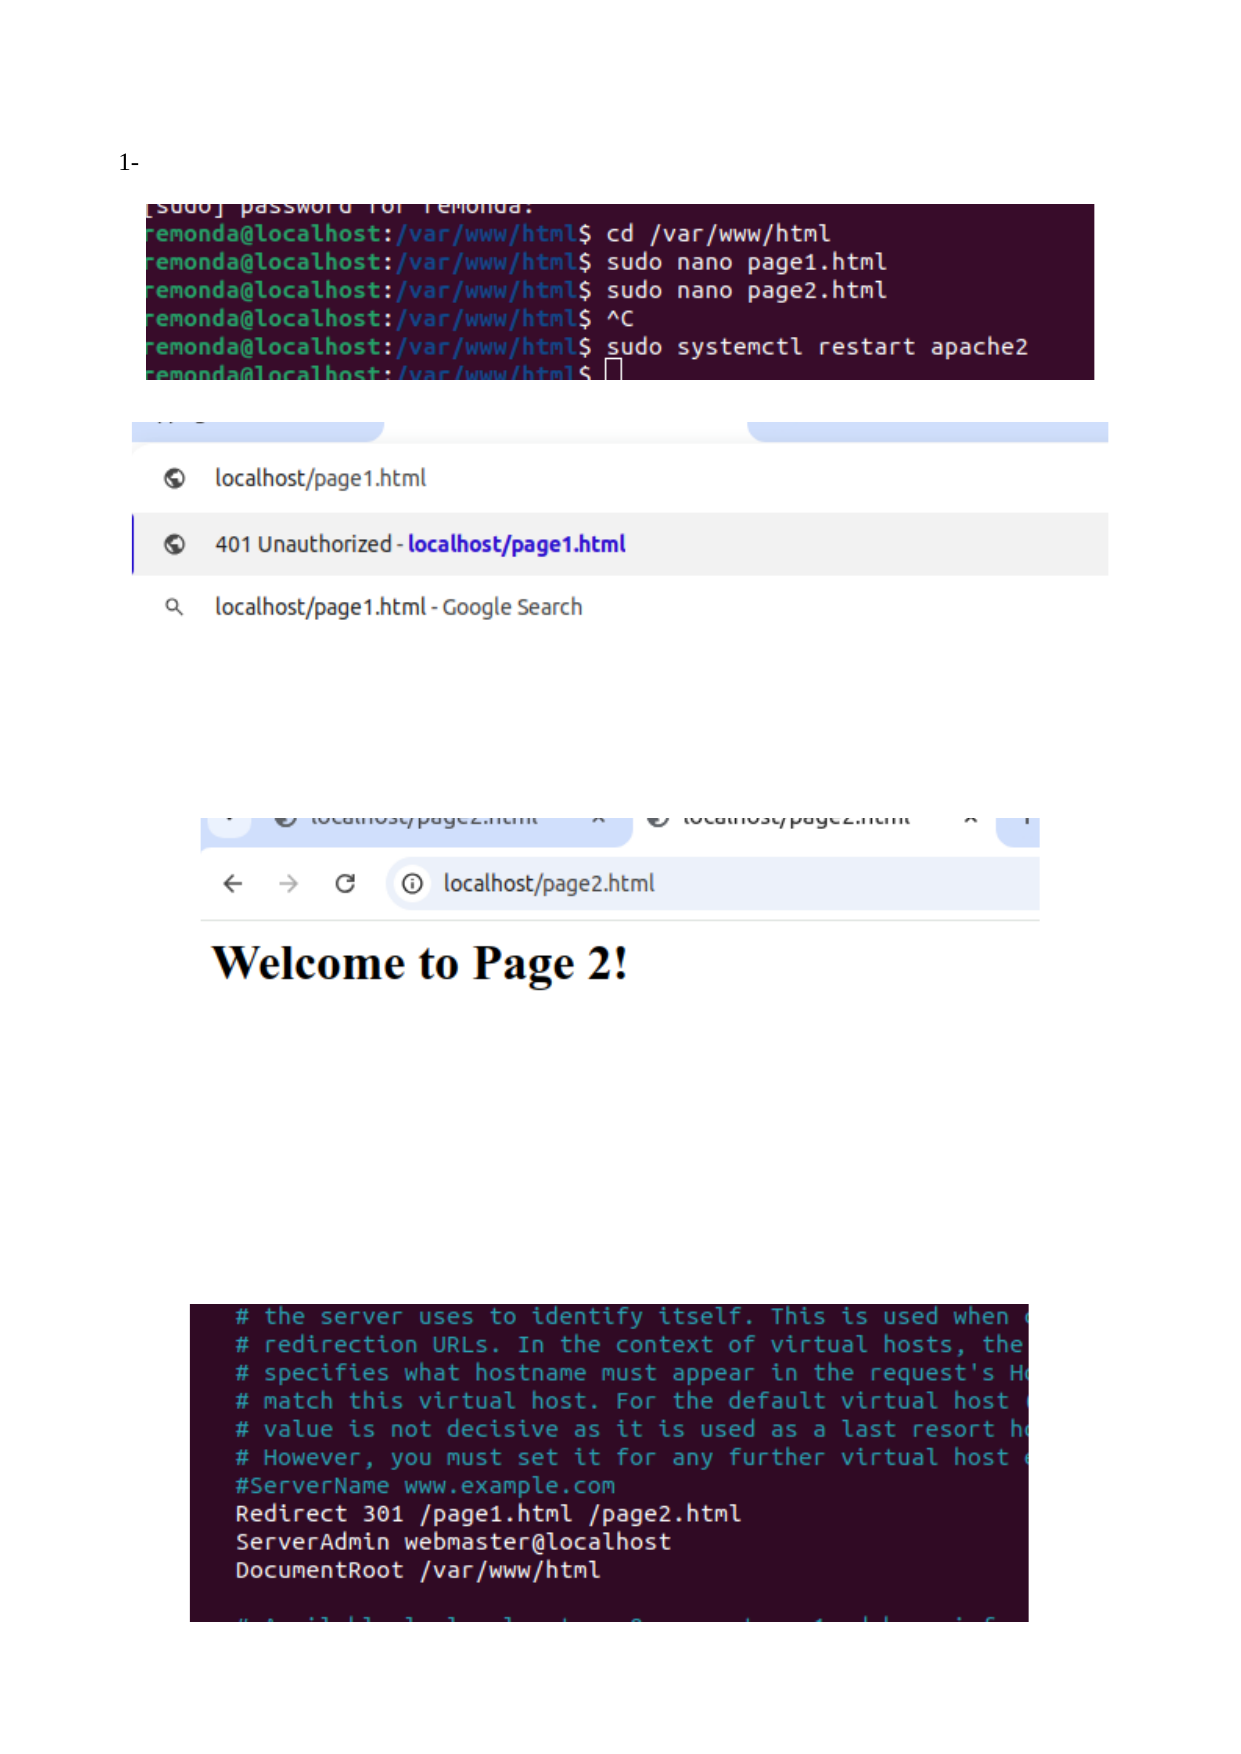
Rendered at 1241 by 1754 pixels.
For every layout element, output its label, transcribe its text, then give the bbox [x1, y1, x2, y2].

text 1- [118, 147, 1122, 176]
picture [200, 818, 1040, 1136]
picture [131, 422, 1109, 623]
picture [189, 1304, 1029, 1622]
picture [146, 204, 1095, 380]
